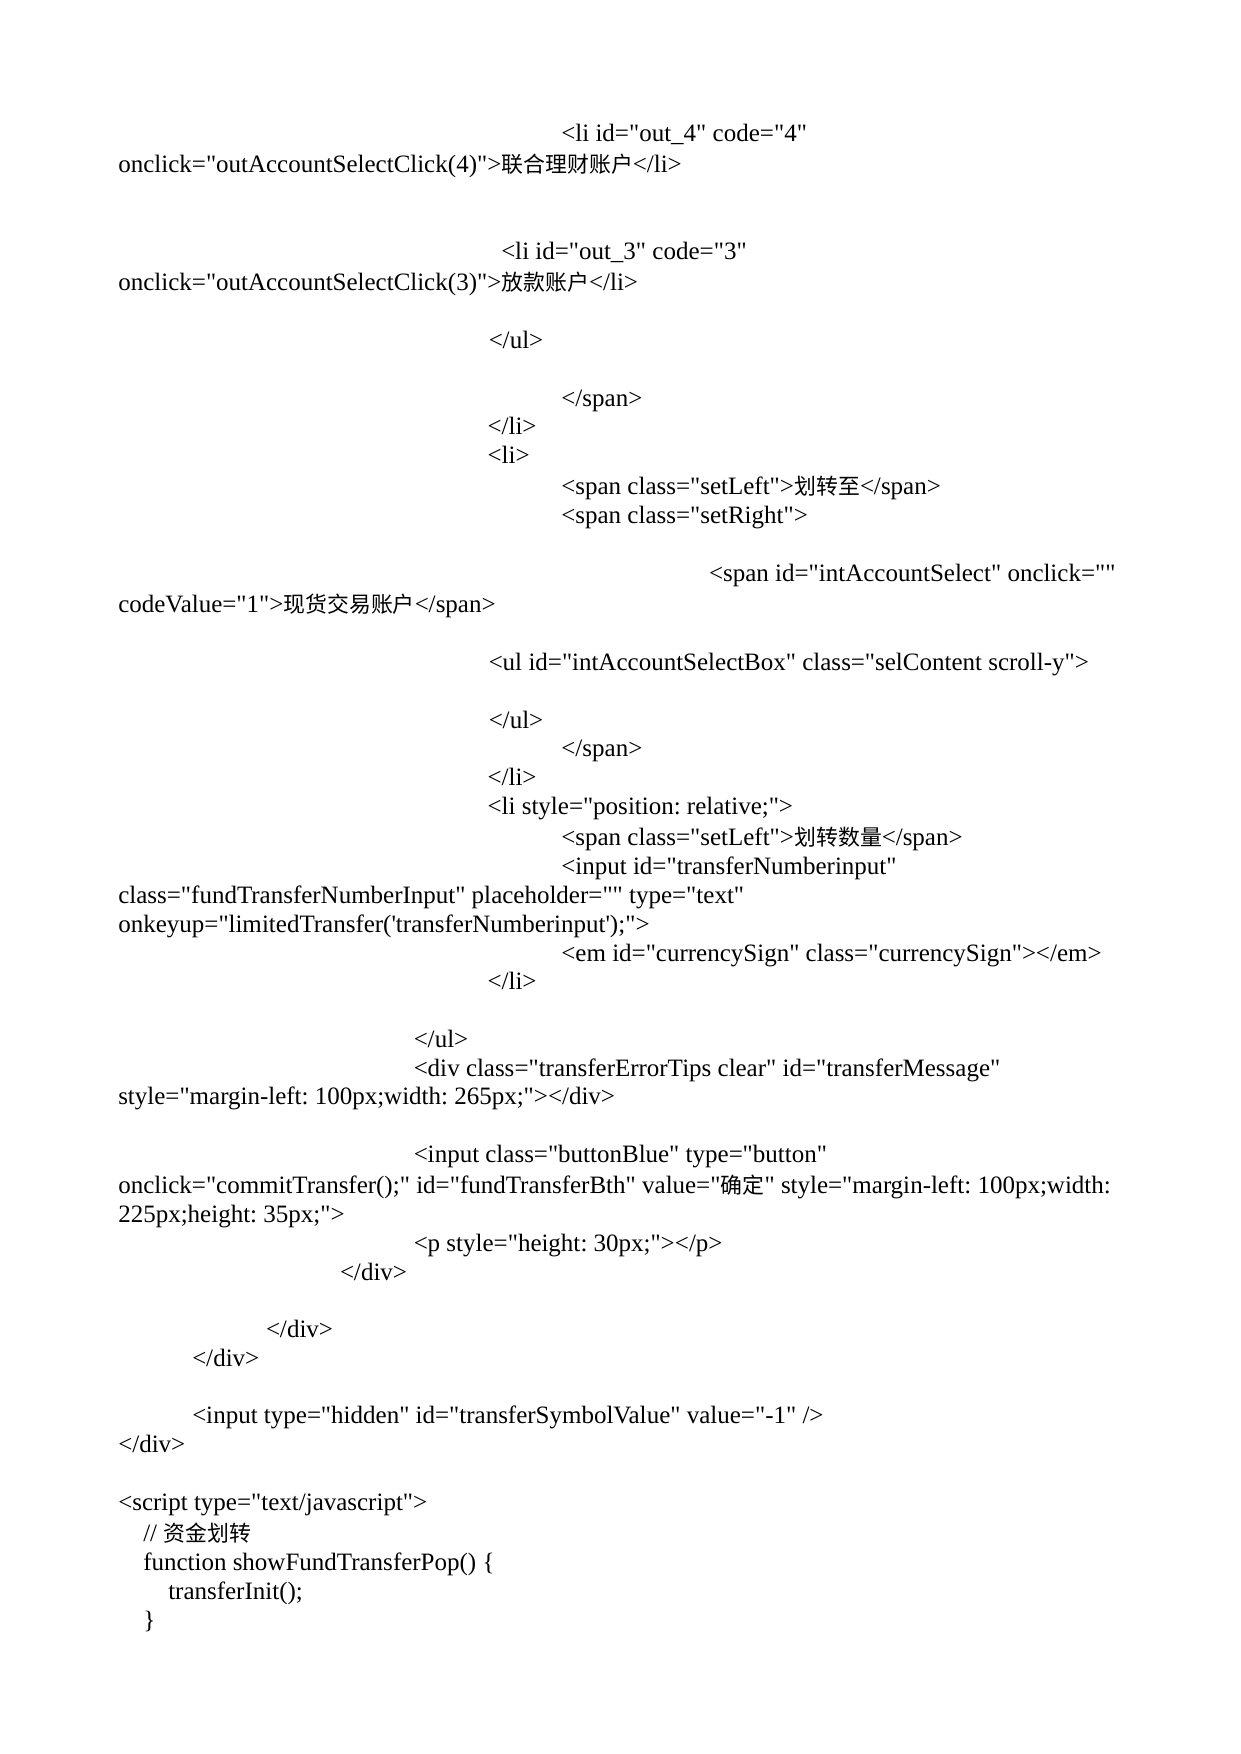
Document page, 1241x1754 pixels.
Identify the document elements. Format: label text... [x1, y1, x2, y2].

text </div> [118, 1257, 1122, 1286]
text <input id="transferNumberinput" class="fundTransferNumberInput" placeholder="" type="text" onkeyup="limitedTransfer('transferNumberinput');"> [118, 851, 1122, 938]
text <em id="currencySign" class="currencySign"></em> [118, 938, 1122, 966]
text </li> [118, 966, 1122, 995]
text <p style="height: 30px;"></p> [118, 1228, 1122, 1257]
text </span> [118, 733, 1122, 762]
text </li> [118, 411, 1122, 440]
text <li id="out_3" code="3" onclick="outAccountSelectClick(3)">放款账户</li> [118, 236, 1122, 296]
text <span class="setLeft">划转至</span> [118, 469, 1122, 501]
text </ul> [118, 325, 1122, 354]
text <li> [118, 440, 1122, 469]
text function showFundTransferPop() { [118, 1547, 1122, 1576]
text <div class="transferErrorTips clear" id="transferMessage" style="margin-left: 100px;width: 265px;"></div> [118, 1053, 1122, 1110]
text <li style="position: relative;"> [118, 791, 1122, 820]
text </div> [118, 1314, 1122, 1343]
text <script type="text/javascript"> [118, 1487, 1122, 1516]
text <span id="intAccountSelect" onclick="" codeValue="1">现货交易账户</span> [118, 558, 1122, 618]
text </div> [118, 1429, 1122, 1458]
text <ul id="intAccountSelectBox" class="selContent scroll-y"> [118, 647, 1122, 676]
text </span> [118, 383, 1122, 411]
text transferInit(); [118, 1576, 1122, 1605]
text </ul> [118, 705, 1122, 733]
text </div> [118, 1343, 1122, 1372]
text <span class="setLeft">划转数量</span> [118, 820, 1122, 851]
text // 资金划转 [118, 1516, 1122, 1547]
text </ul> [118, 1024, 1122, 1053]
text <input type="hidden" id="transferSymbolValue" value="-1" /> [118, 1401, 1122, 1429]
text <input class="buttonBlue" type="button" onclick="commitTransfer();" id="fundTransferBth" value="确定" style="margin-left: 100px;width: 225px;height: 35px;"> [118, 1139, 1122, 1228]
text </li> [118, 762, 1122, 791]
text <li id="out_4" code="4" onclick="outAccountSelectClick(4)">联合理财账户</li> [118, 118, 1122, 178]
text <span class="setRight"> [118, 501, 1122, 529]
text } [118, 1605, 1122, 1633]
